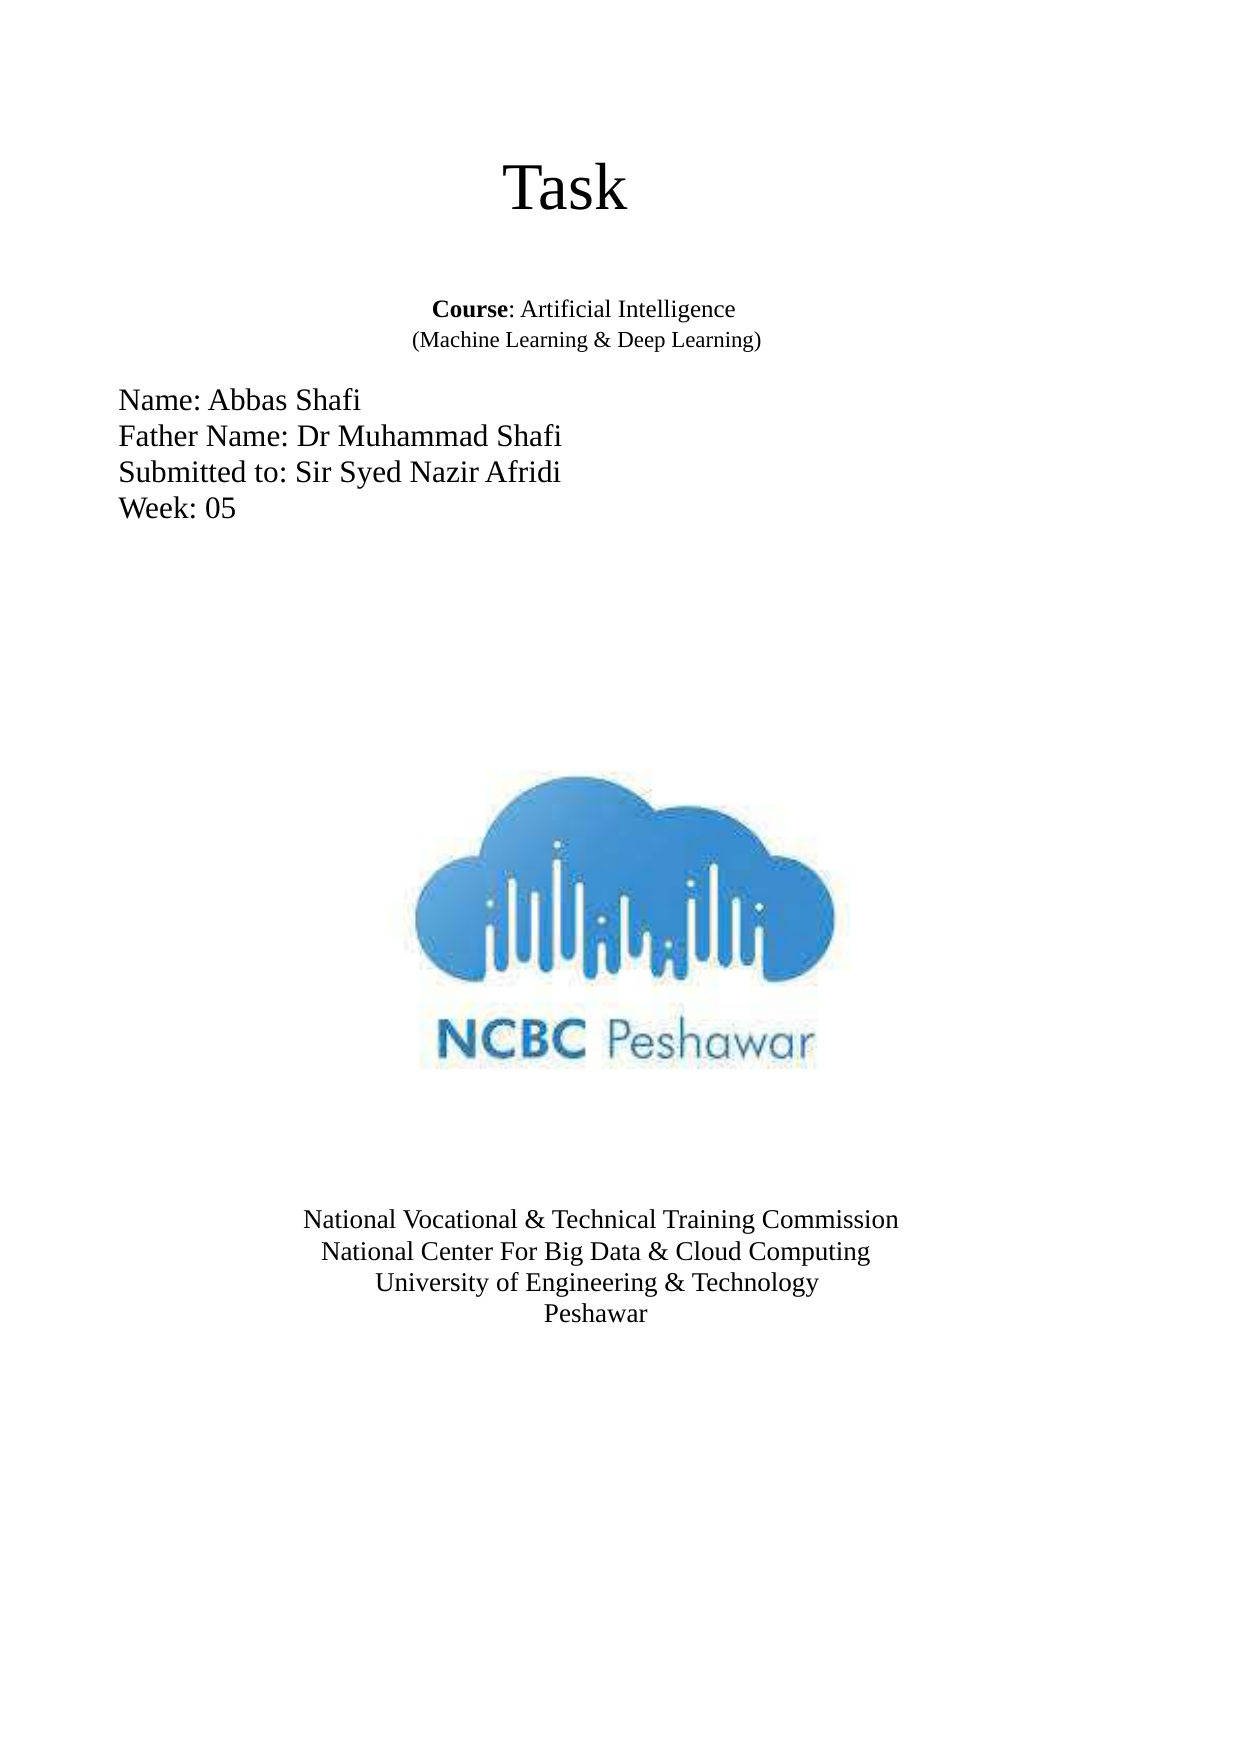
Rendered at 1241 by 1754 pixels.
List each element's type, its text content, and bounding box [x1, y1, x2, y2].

text Name: Abbas Shafi [118, 382, 1122, 418]
text Task [437, 147, 1122, 223]
text Submitted to: Sir Syed Nazir Afridi [118, 453, 1122, 489]
text University of Engineering & Technology [118, 1266, 1122, 1297]
text Father Name: Dr Muhammad Shafi [118, 418, 1122, 453]
text National Vocational & Technical Training Commission [296, 1203, 1122, 1234]
text Week: 05 [118, 489, 1122, 525]
text Course: Artificial Intelligence [118, 291, 1122, 324]
picture [387, 705, 853, 1171]
text (Machine Learning & Deep Learning) [118, 324, 1122, 353]
text National Center For Big Data & Cloud Computing [118, 1234, 1122, 1266]
text Peshawar [118, 1297, 1122, 1328]
